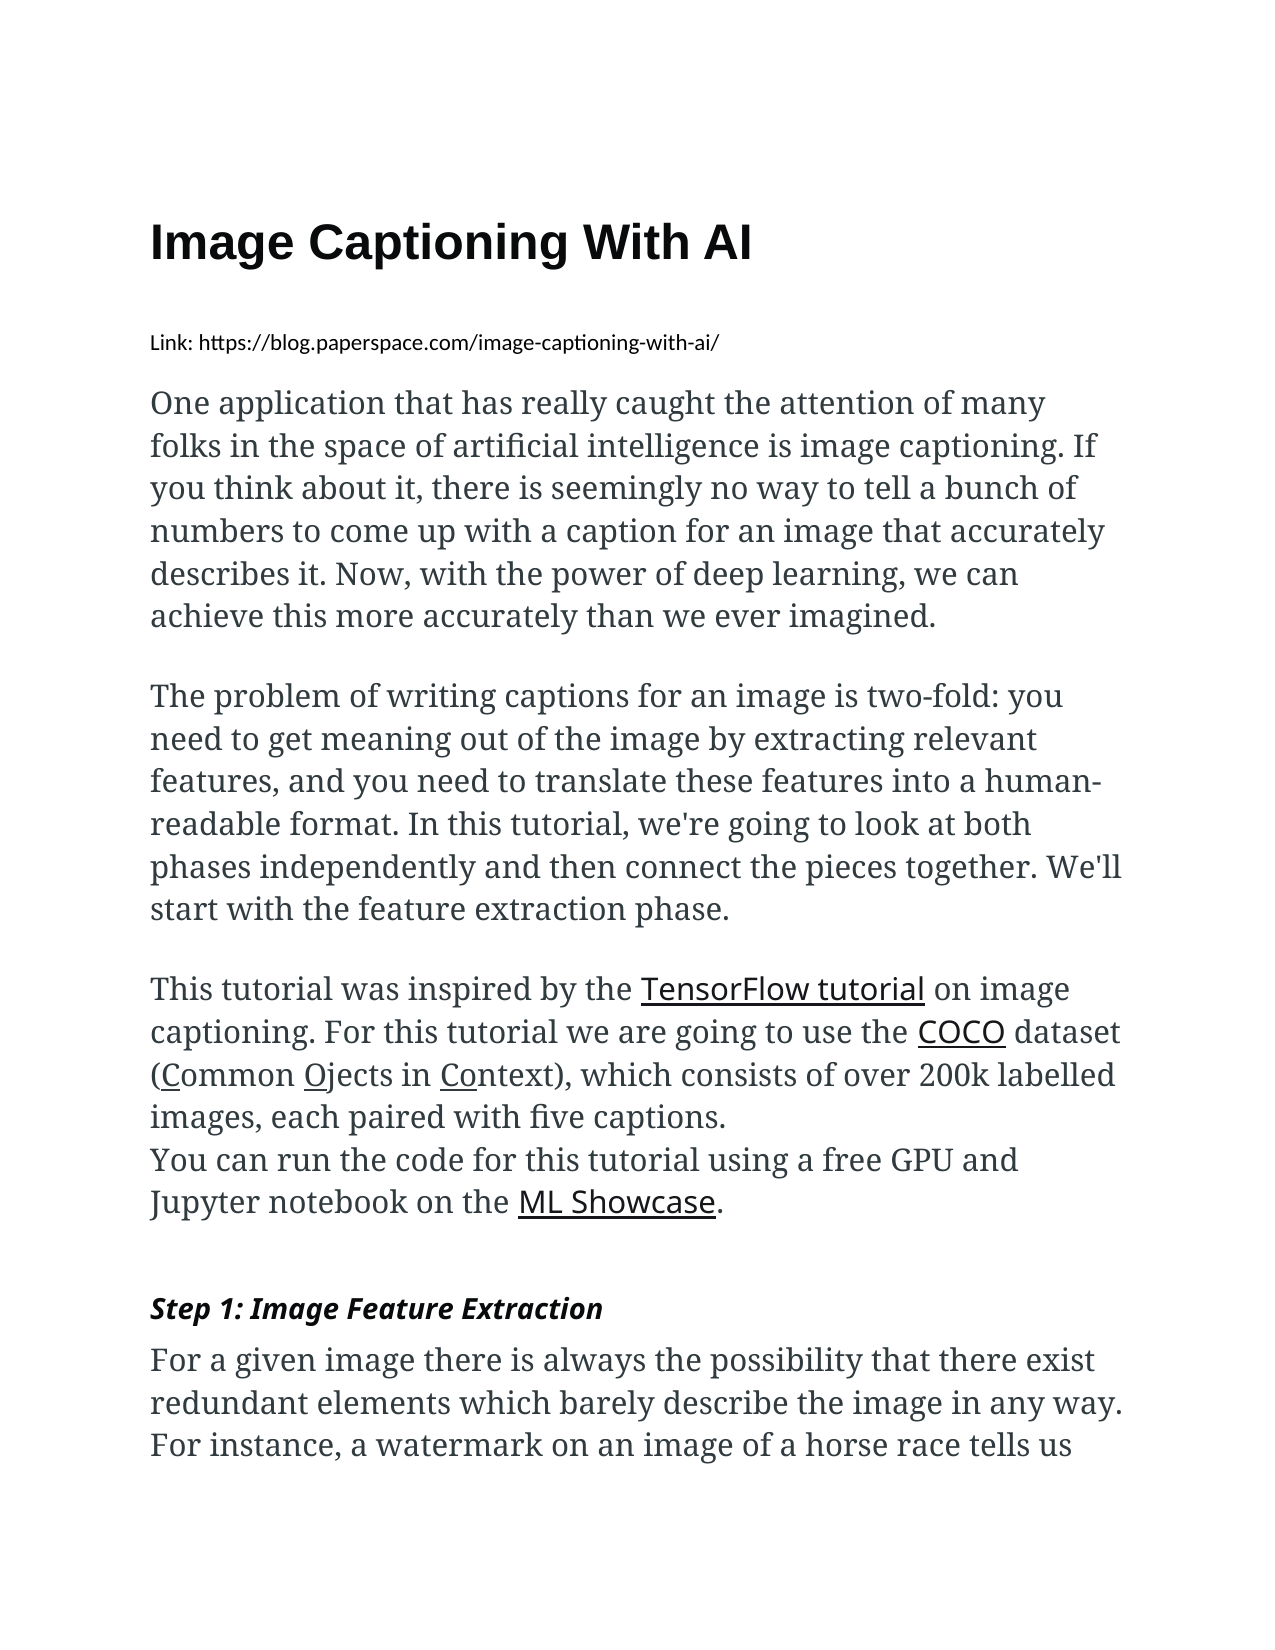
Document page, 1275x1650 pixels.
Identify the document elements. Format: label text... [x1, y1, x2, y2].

text For a given image there is always the possibility that there exist redundant elements which barely describe the image in any way. For instance, a watermark on an image of a horse race tells us [150, 1338, 1125, 1466]
text This tutorial was inspired by the TensorFlow tutorial on image captioning. For this tutorial we are going to use the COCO dataset (Common Ojects in Context), which consists of over 200k labelled images, each paired with five captions. [150, 967, 1125, 1138]
text You can run the code for this tutorial using a free GPU and Jupyter notebook on the ML Showcase. [150, 1138, 1125, 1223]
text The problem of writing captions for an image is two-fold: you need to get meaning out of the image by extracting relevant features, and you need to translate these features into a human-readable format. In this tutorial, we're going to look at both phases independently and then connect the pieces together. We'll start with the feature extraction phase. [150, 674, 1125, 930]
text Link: https://blog.paperspace.com/image-captioning-with-ai/ [150, 328, 1125, 356]
subtitle Step 1: Image Feature Extraction [150, 1288, 1125, 1328]
text One application that has really caught the attention of many folks in the space of artificial intelligence is image captioning. If you think about it, there is seemingly no way to tell a bunch of numbers to come up with a caption for an image that accurately describes it. Now, with the power of deep learning, we can achieve this more accurately than we ever imagined. [150, 381, 1125, 637]
text Image Captioning With AI [150, 212, 1125, 270]
